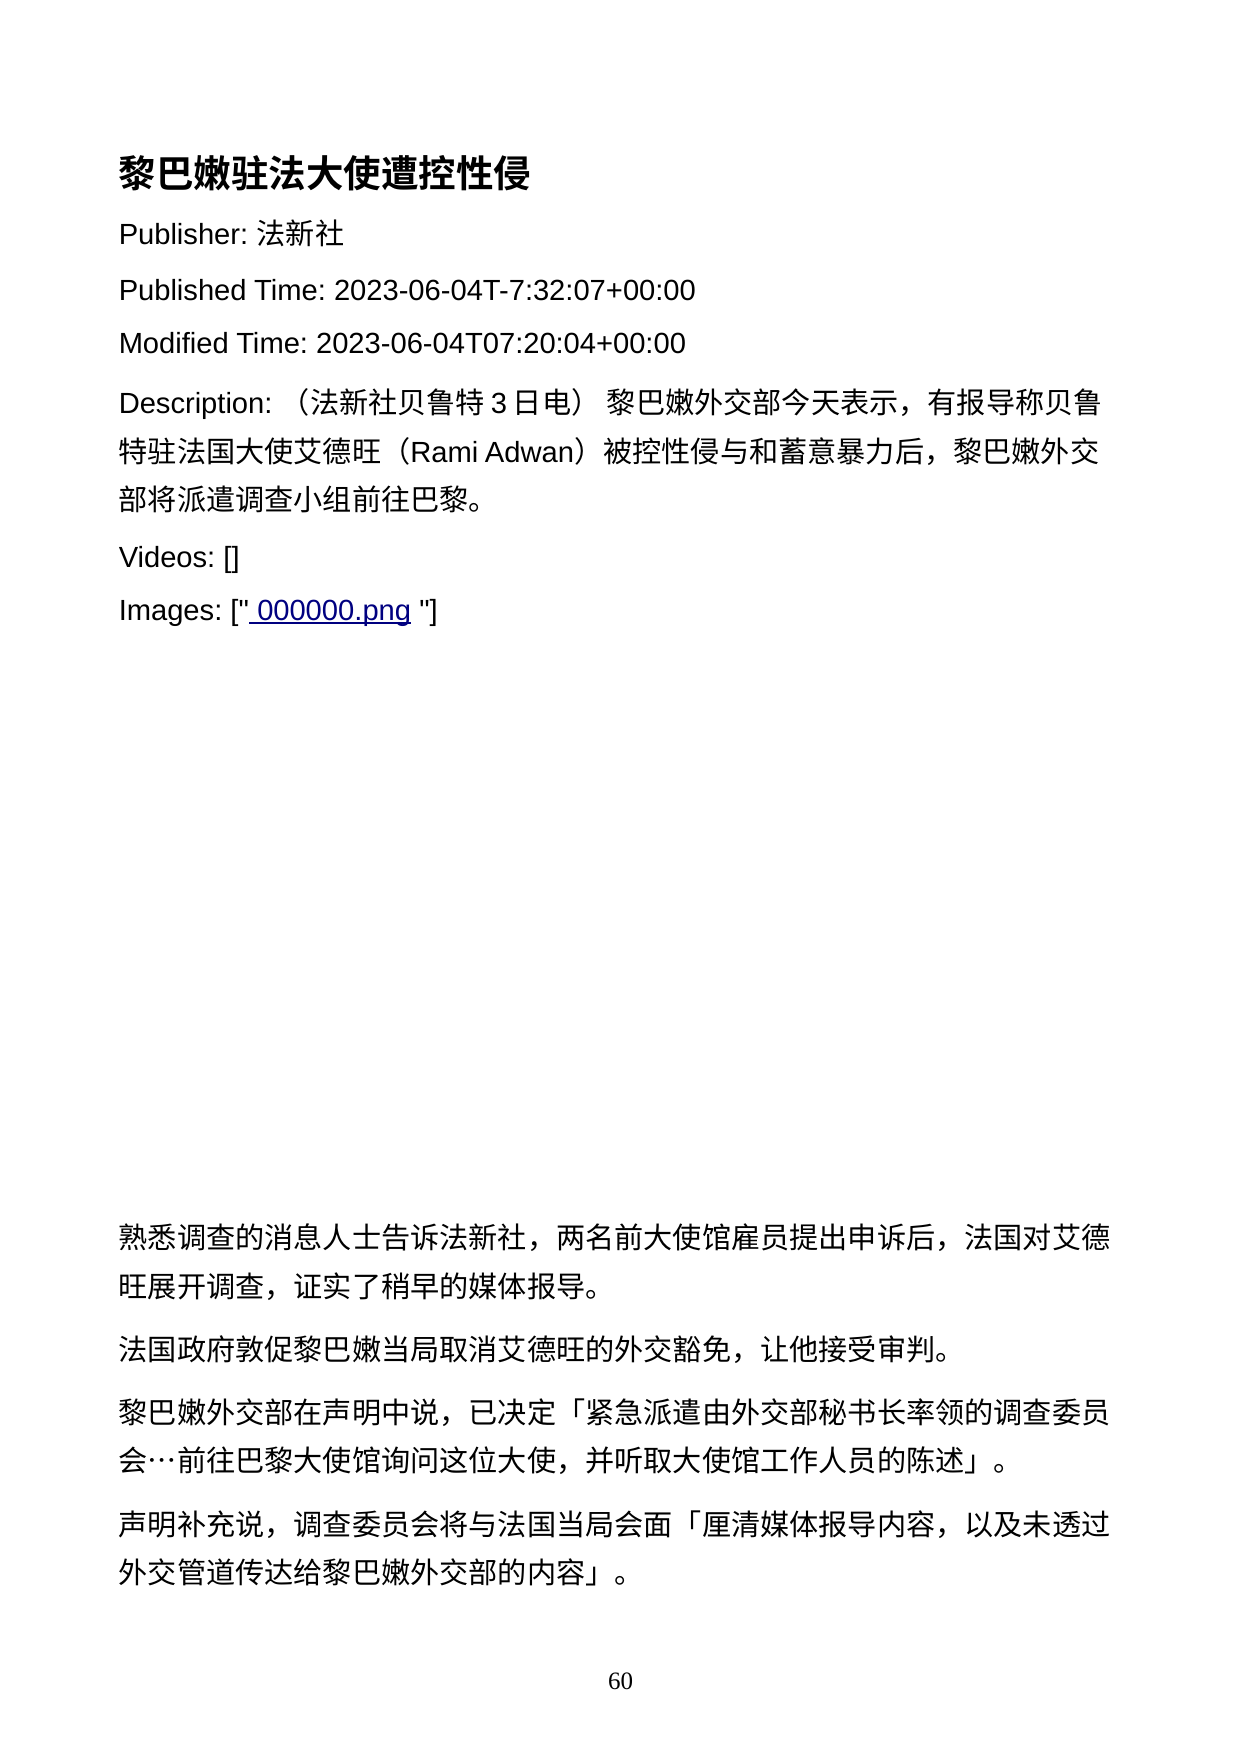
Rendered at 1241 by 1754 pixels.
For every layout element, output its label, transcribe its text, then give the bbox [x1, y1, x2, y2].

subtitle 黎巴嫩驻法大使遭控性侵 [118, 143, 1122, 198]
text Videos: [] [118, 540, 1122, 573]
text 法国政府敦促黎巴嫩当局取消艾德旺的外交豁免，让他接受审判。 [118, 1326, 1122, 1368]
text Description: （法新社贝鲁特3日电） 黎巴嫩外交部今天表示，有报导称贝鲁特驻法国大使艾德旺（Rami Adwan）被控性侵与和蓄意暴力后，黎巴嫩外交部将派遣调查小组前往巴黎。 [118, 380, 1122, 519]
text 黎巴嫩外交部在声明中说，已决定「紧急派遣由外交部秘书长率领的调查委员会…前往巴黎大使馆询问这位大使，并听取大使馆工作人员的陈述」。 [118, 1389, 1122, 1480]
text Modified Time: 2023-06-04T07:20:04+00:00 [118, 327, 1122, 360]
text Publisher: 法新社 [118, 210, 1122, 253]
text 声明补充说，调查委员会将与法国当局会面「厘清媒体报导内容，以及未透过外交管道传达给黎巴嫩外交部的内容」。 [118, 1501, 1122, 1592]
text Images: [" 000000.png "] [118, 593, 1122, 627]
text Published Time: 2023-06-04T-7:32:07+00:00 [118, 273, 1122, 307]
text 熟悉调查的消息人士告诉法新社，两名前大使馆雇员提出申诉后，法国对艾德旺展开调查，证实了稍早的媒体报导。 [118, 1214, 1122, 1305]
